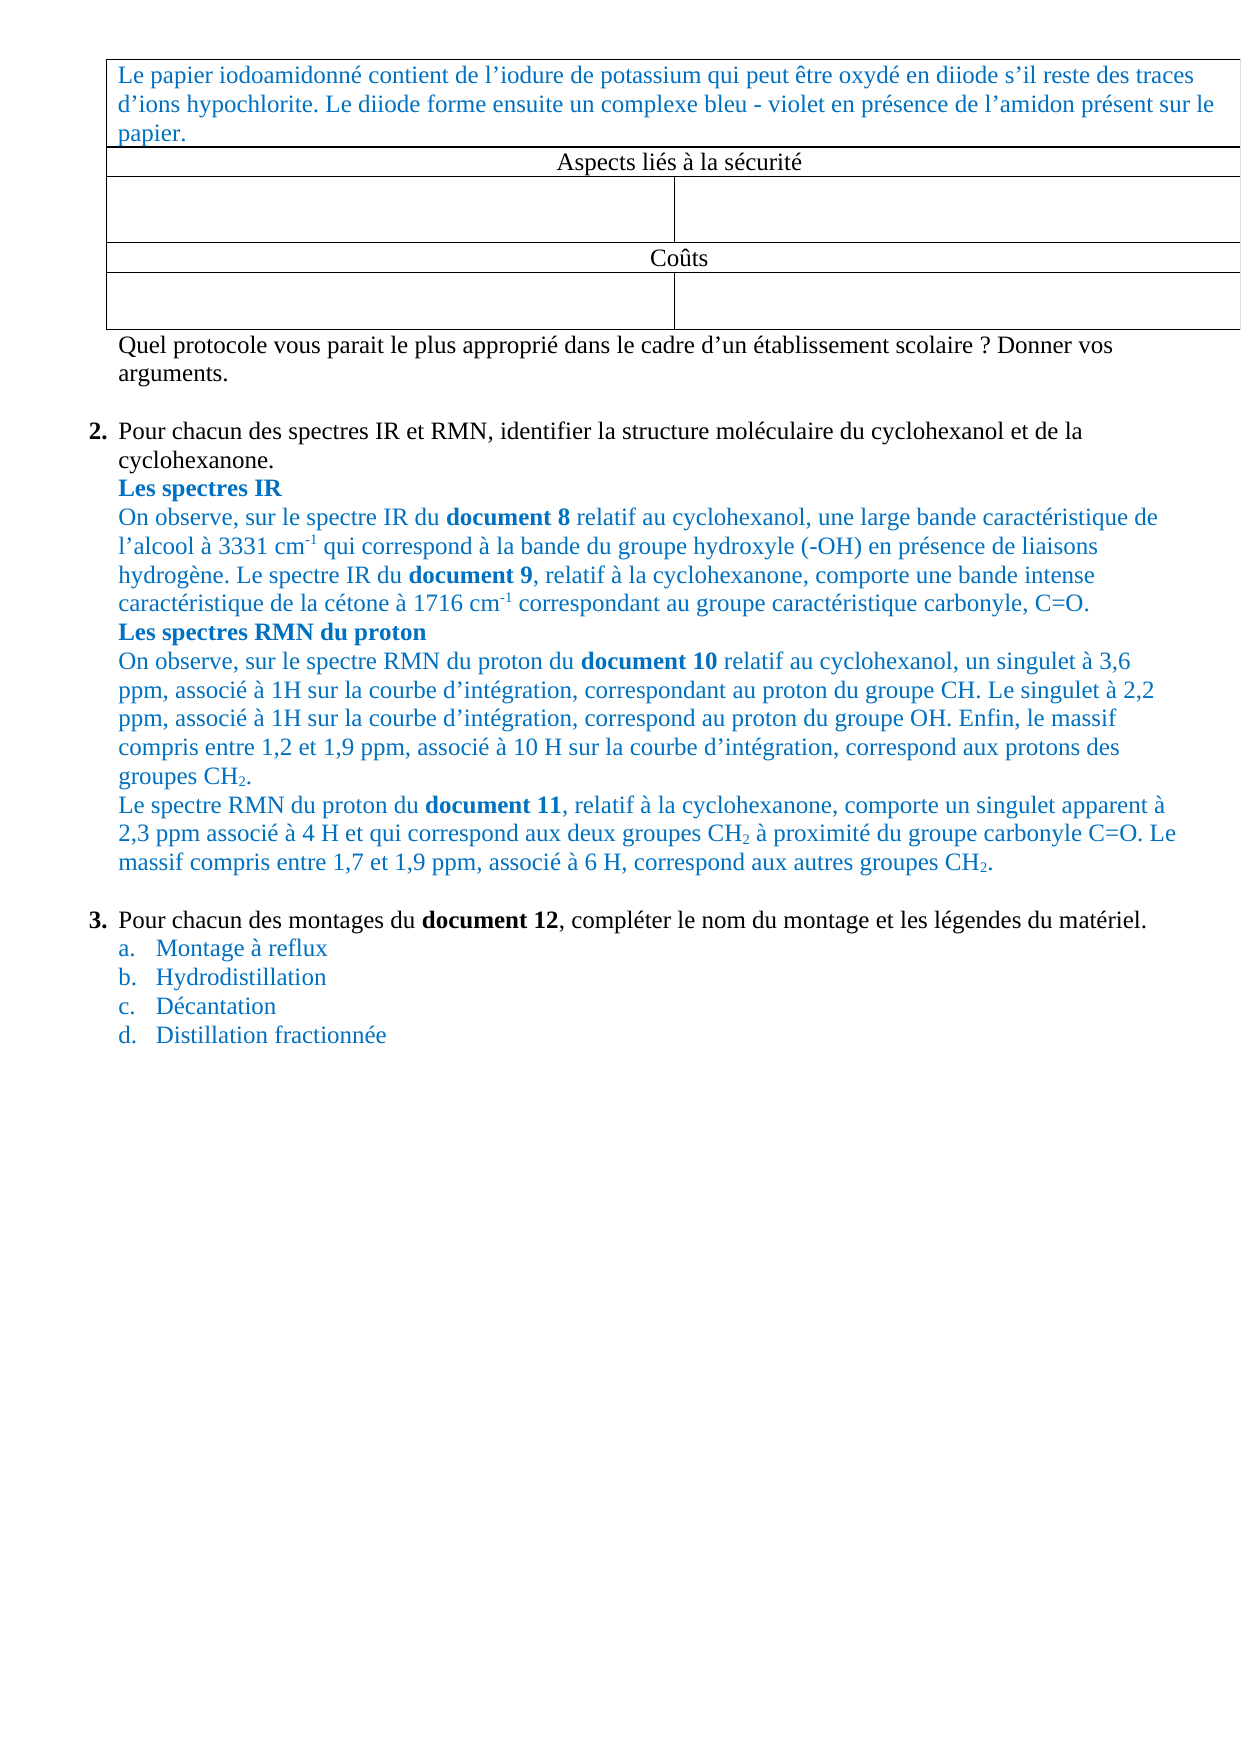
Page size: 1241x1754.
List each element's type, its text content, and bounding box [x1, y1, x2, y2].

table_cell [675, 273, 1240, 329]
list Hydrodistillation [118, 962, 1181, 991]
table_cell [675, 177, 1240, 242]
list Montage à reflux [118, 933, 1181, 962]
list Pour chacun des montages du document 12, compléter le nom du montage et les légendes du matériel. [88, 905, 1181, 933]
text Quel protocole vous parait le plus approprié dans le cadre d’un établissement scolaire ? Donner vos arguments. [118, 330, 1181, 387]
table_cell Aspects liés à la sécurité [107, 148, 1240, 176]
text Les spectres IR [118, 473, 1181, 502]
table_cell Le papier iodoamidonné contient de l’iodure de potassium qui peut être oxydé en diiode s’il reste des traces d’ions hypochlorite. Le diiode forme ensuite un complexe bleu - violet en présence de l’amidon présent sur le papier. [107, 60, 1240, 146]
table_cell [107, 177, 674, 242]
table_cell [107, 273, 674, 329]
text On observe, sur le spectre IR du document 8 relatif au cyclohexanol, une large bande caractéristique de l’alcool à 3331 cm-1 qui correspond à la bande du groupe hydroxyle (-OH) en présence de liaisons hydrogène. Le spectre IR du document 9, relatif à la cyclohexanone, comporte une bande intense caractéristique de la cétone à 1716 cm-1 correspondant au groupe caractéristique carbonyle, C=O. [118, 502, 1181, 617]
text Le spectre RMN du proton du document 11, relatif à la cyclohexanone, comporte un singulet apparent à 2,3 ppm associé à 4 H et qui correspond aux deux groupes CH2 à proximité du groupe carbonyle C=O. Le massif compris entre 1,7 et 1,9 ppm, associé à 6 H, correspond aux autres groupes CH2. [118, 790, 1181, 876]
list Pour chacun des spectres IR et RMN, identifier la structure moléculaire du cyclohexanol et de la cyclohexanone. [88, 416, 1181, 473]
list Décantation [118, 991, 1181, 1020]
text Les spectres RMN du proton [118, 617, 1181, 646]
list Distillation fractionnée [118, 1020, 1181, 1048]
table_cell Coûts [107, 243, 1240, 272]
text On observe, sur le spectre RMN du proton du document 10 relatif au cyclohexanol, un singulet à 3,6 ppm, associé à 1H sur la courbe d’intégration, correspondant au proton du groupe CH. Le singulet à 2,2 ppm, associé à 1H sur la courbe d’intégration, correspond au proton du groupe OH. Enfin, le massif compris entre 1,2 et 1,9 ppm, associé à 10 H sur la courbe d’intégration, correspond aux protons des groupes CH2. [118, 646, 1181, 790]
